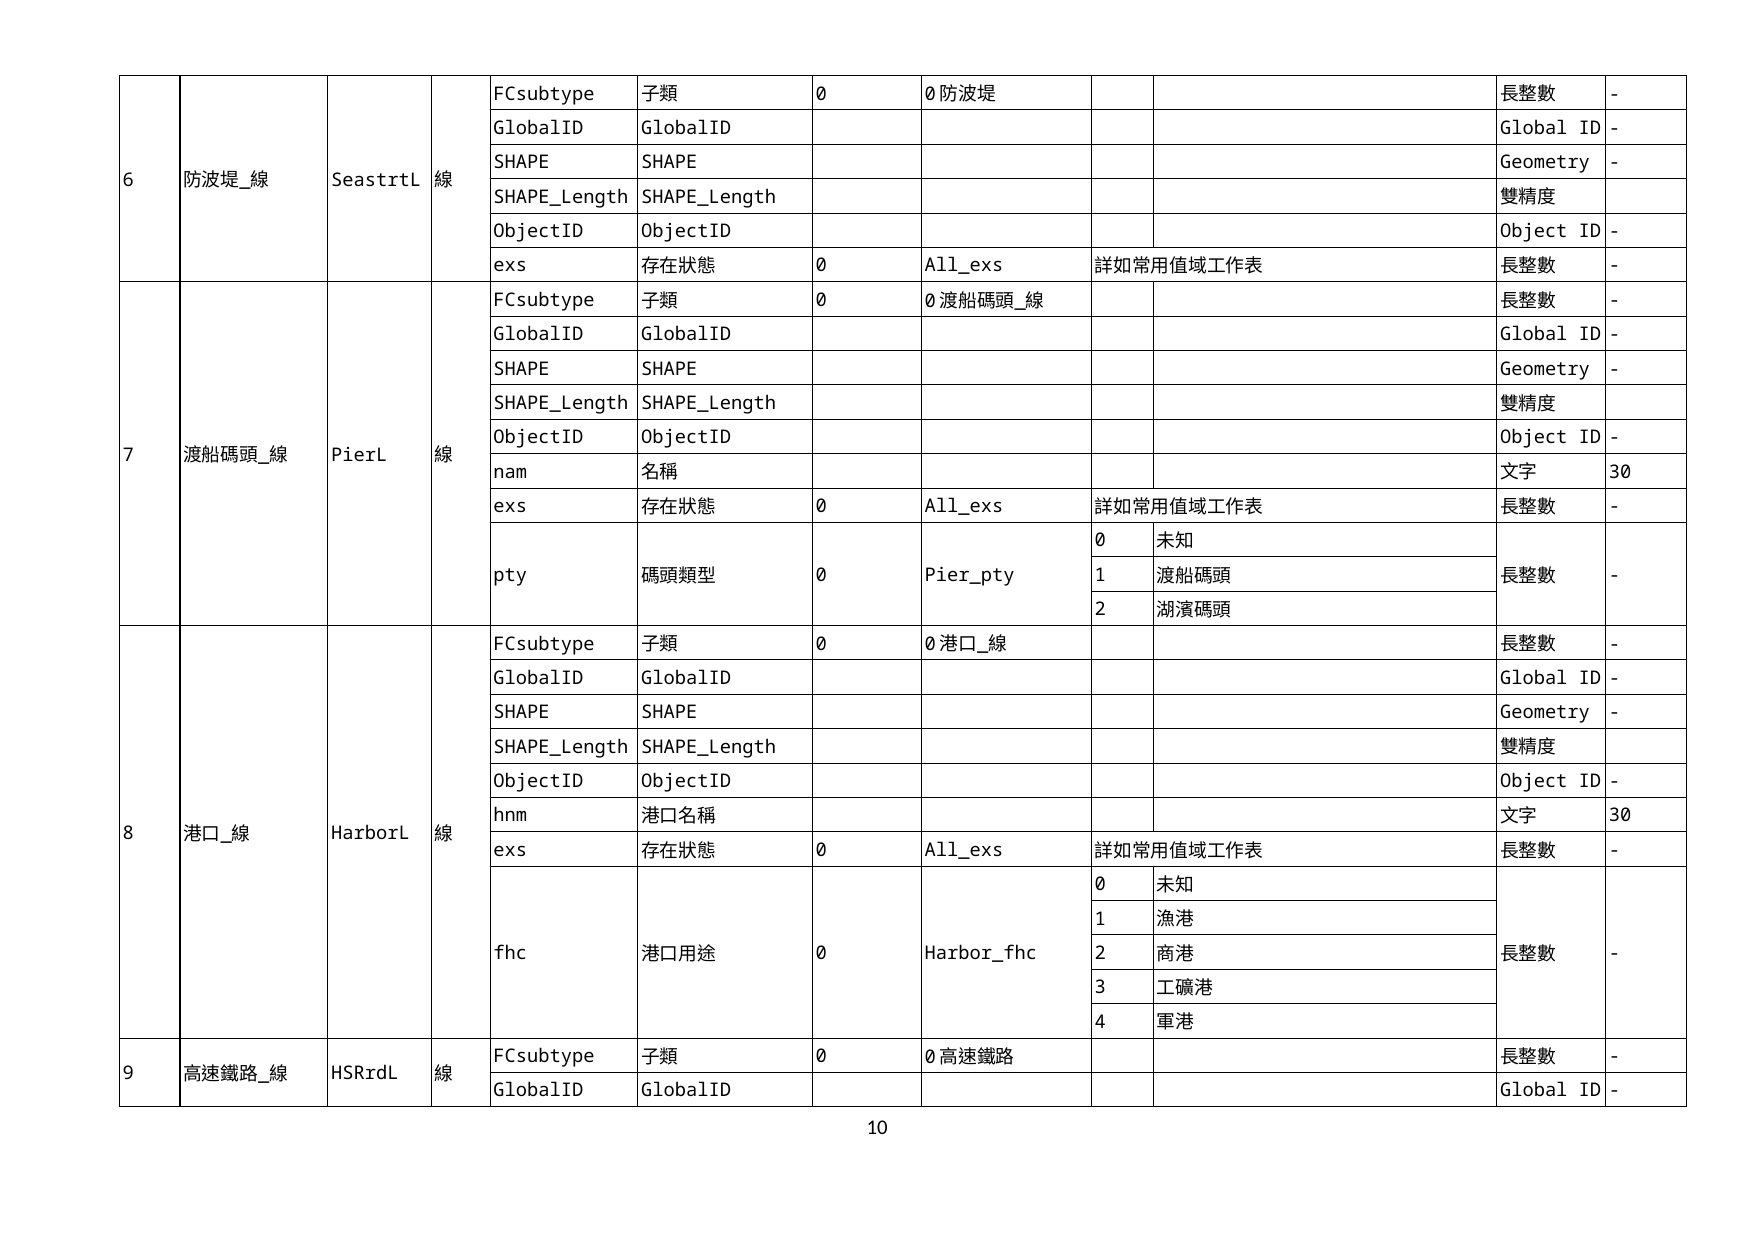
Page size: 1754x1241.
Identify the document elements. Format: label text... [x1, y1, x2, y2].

table_cell 4 [1092, 1004, 1153, 1037]
table_cell Global ID [1497, 1073, 1605, 1106]
table_cell Pier_pty [922, 523, 1091, 625]
table_cell [922, 385, 1091, 419]
table_cell 長整數 [1497, 1039, 1605, 1072]
table_cell - [1606, 489, 1686, 522]
table_cell 0 [813, 626, 921, 659]
table_cell - [1606, 145, 1686, 178]
table_cell SHAPE_Length [638, 179, 812, 212]
table_cell [922, 317, 1091, 350]
table_cell [922, 1073, 1091, 1106]
table_cell [1092, 798, 1153, 831]
table_cell [813, 729, 921, 762]
table_cell ObjectID [638, 420, 812, 453]
table_cell [1154, 454, 1496, 487]
table_cell [1154, 729, 1496, 762]
table_cell [813, 798, 921, 831]
table_cell ObjectID [491, 214, 637, 247]
table_cell 工礦港 [1154, 970, 1496, 1003]
table_cell [922, 420, 1091, 453]
table_cell FCsubtype [491, 1039, 637, 1072]
table_cell nam [491, 454, 637, 487]
table_cell [1092, 145, 1153, 178]
table_cell ObjectID [491, 764, 637, 797]
table_cell 湖濱碼頭 [1154, 592, 1496, 625]
table_cell fhc [491, 867, 637, 1037]
table_cell 文字 [1497, 454, 1605, 487]
table_cell FCsubtype [491, 626, 637, 659]
table_cell - [1606, 867, 1686, 1037]
table_cell 子類 [638, 1039, 812, 1072]
table_cell [922, 454, 1091, 487]
table_cell - [1606, 214, 1686, 247]
table_cell [1154, 282, 1496, 316]
table_cell [922, 695, 1091, 728]
table_cell 0 [1092, 523, 1153, 556]
table_cell Harbor_fhc [922, 867, 1091, 1037]
table_cell SeastrtL [328, 76, 431, 281]
table_cell FCsubtype [491, 76, 637, 109]
table_cell [1092, 1073, 1153, 1106]
table_cell [1154, 764, 1496, 797]
table_cell 0港口_線 [922, 626, 1091, 659]
table_cell HSRrdL [328, 1039, 431, 1106]
table_cell 6 [120, 76, 179, 281]
table_cell 8 [120, 626, 179, 1037]
table_cell 0 [813, 248, 921, 281]
table_cell ObjectID [491, 420, 637, 453]
table_cell Global ID [1497, 660, 1605, 694]
table_cell SHAPE [491, 145, 637, 178]
table_cell - [1606, 832, 1686, 866]
table_cell 詳如常用值域工作表 [1092, 489, 1496, 522]
table_cell 0 [813, 282, 921, 316]
table_cell 軍港 [1154, 1004, 1496, 1037]
table_cell - [1606, 420, 1686, 453]
table_cell [922, 145, 1091, 178]
table_cell 2 [1092, 935, 1153, 969]
table_cell 1 [1092, 557, 1153, 591]
table_cell [1092, 729, 1153, 762]
table_cell 子類 [638, 76, 812, 109]
table_cell - [1606, 1039, 1686, 1072]
table_cell - [1606, 317, 1686, 350]
table_cell [813, 110, 921, 144]
table_cell [1154, 214, 1496, 247]
table_cell [1092, 1039, 1153, 1072]
table_cell pty [491, 523, 637, 625]
table_cell Geometry [1497, 145, 1605, 178]
table_cell [1092, 351, 1153, 384]
table_cell [1154, 385, 1496, 419]
table_cell [1154, 76, 1496, 109]
table_cell [1092, 282, 1153, 316]
table_cell 詳如常用值域工作表 [1092, 248, 1496, 281]
table_cell [922, 179, 1091, 212]
table_cell 碼頭類型 [638, 523, 812, 625]
table_cell [1092, 76, 1153, 109]
table_cell All_exs [922, 489, 1091, 522]
table_cell 3 [1092, 970, 1153, 1003]
table_cell 子類 [638, 282, 812, 316]
table_cell 30 [1606, 454, 1686, 487]
table_cell 0 [1092, 867, 1153, 900]
table_cell SHAPE_Length [638, 729, 812, 762]
table_cell 名稱 [638, 454, 812, 487]
table_cell [813, 1073, 921, 1106]
table_cell [1154, 695, 1496, 728]
table_cell 0 [813, 1039, 921, 1072]
table_cell 高速鐵路_線 [181, 1039, 327, 1106]
table_cell 線 [432, 626, 490, 1037]
table_cell SHAPE [491, 695, 637, 728]
table_cell 0高速鐵路 [922, 1039, 1091, 1072]
table_cell 0 [813, 867, 921, 1037]
table_cell exs [491, 248, 637, 281]
table_cell [1092, 179, 1153, 212]
table_cell FCsubtype [491, 282, 637, 316]
table_cell GlobalID [491, 110, 637, 144]
table_cell [813, 454, 921, 487]
table_cell [813, 695, 921, 728]
table_cell [922, 764, 1091, 797]
table_cell 雙精度 [1497, 179, 1605, 212]
table_cell SHAPE_Length [638, 385, 812, 419]
table_cell [1154, 145, 1496, 178]
table_cell [813, 764, 921, 797]
table_cell - [1606, 351, 1686, 384]
table_cell 9 [120, 1039, 179, 1106]
table_cell SHAPE [638, 145, 812, 178]
table_cell SHAPE_Length [491, 385, 637, 419]
table_cell All_exs [922, 832, 1091, 866]
table_cell [1092, 110, 1153, 144]
table_cell SHAPE_Length [491, 729, 637, 762]
table_cell [813, 660, 921, 694]
table_cell - [1606, 764, 1686, 797]
table_cell 存在狀態 [638, 248, 812, 281]
table_cell 0 [813, 76, 921, 109]
table_cell [1154, 110, 1496, 144]
table_cell [1606, 729, 1686, 762]
table_cell GlobalID [638, 1073, 812, 1106]
table_cell Global ID [1497, 317, 1605, 350]
table_cell [1092, 626, 1153, 659]
table_cell 1 [1092, 901, 1153, 934]
table_cell [922, 729, 1091, 762]
table_cell 渡船碼頭_線 [181, 282, 327, 625]
table_cell [1092, 420, 1153, 453]
table_cell Geometry [1497, 695, 1605, 728]
table_cell [813, 179, 921, 212]
table_cell - [1606, 1073, 1686, 1106]
table_cell [1154, 626, 1496, 659]
table_cell hnm [491, 798, 637, 831]
table_cell 存在狀態 [638, 489, 812, 522]
table_cell 線 [432, 76, 490, 281]
table_cell [1154, 420, 1496, 453]
table_cell [813, 317, 921, 350]
table_cell GlobalID [491, 317, 637, 350]
table_cell [922, 110, 1091, 144]
table_cell [1606, 385, 1686, 419]
table_cell 港口_線 [181, 626, 327, 1037]
table_cell [1092, 385, 1153, 419]
table_cell 文字 [1497, 798, 1605, 831]
table_cell 0渡船碼頭_線 [922, 282, 1091, 316]
table_cell 長整數 [1497, 282, 1605, 316]
table_cell GlobalID [638, 110, 812, 144]
table_cell Object ID [1497, 764, 1605, 797]
table_cell [1154, 1073, 1496, 1106]
table_cell GlobalID [491, 660, 637, 694]
table_cell 存在狀態 [638, 832, 812, 866]
table_cell ObjectID [638, 214, 812, 247]
table_cell 港口名稱 [638, 798, 812, 831]
table_cell [1606, 179, 1686, 212]
table_cell - [1606, 695, 1686, 728]
table_cell 長整數 [1497, 523, 1605, 625]
table_cell [922, 798, 1091, 831]
table_cell 未知 [1154, 867, 1496, 900]
table_cell - [1606, 248, 1686, 281]
table_cell SHAPE_Length [491, 179, 637, 212]
table_cell - [1606, 626, 1686, 659]
table_cell [1154, 317, 1496, 350]
table_cell GlobalID [638, 317, 812, 350]
table_cell SHAPE [638, 695, 812, 728]
table_cell 子類 [638, 626, 812, 659]
table_cell SHAPE [638, 351, 812, 384]
table_cell [1092, 214, 1153, 247]
table_cell 長整數 [1497, 626, 1605, 659]
table_cell 7 [120, 282, 179, 625]
table_cell PierL [328, 282, 431, 625]
table_cell 30 [1606, 798, 1686, 831]
table_cell [922, 351, 1091, 384]
table_cell 雙精度 [1497, 729, 1605, 762]
table_cell [1154, 798, 1496, 831]
table_cell [922, 214, 1091, 247]
table_cell 0 [813, 832, 921, 866]
table_cell HarborL [328, 626, 431, 1037]
table_cell 0 [813, 523, 921, 625]
table_cell [813, 145, 921, 178]
table_cell 港口用途 [638, 867, 812, 1037]
table_cell Object ID [1497, 214, 1605, 247]
table_cell [1154, 660, 1496, 694]
table_cell [1092, 764, 1153, 797]
table_cell All_exs [922, 248, 1091, 281]
table_cell 長整數 [1497, 76, 1605, 109]
table_cell [813, 214, 921, 247]
table_cell [922, 660, 1091, 694]
table_cell [813, 420, 921, 453]
table_cell 雙精度 [1497, 385, 1605, 419]
table_cell GlobalID [638, 660, 812, 694]
table_cell 渡船碼頭 [1154, 557, 1496, 591]
table_cell [1154, 179, 1496, 212]
table_cell [813, 351, 921, 384]
table_cell - [1606, 660, 1686, 694]
table_cell 長整數 [1497, 489, 1605, 522]
table_cell - [1606, 523, 1686, 625]
table_cell 2 [1092, 592, 1153, 625]
table_cell [1092, 317, 1153, 350]
table_cell - [1606, 76, 1686, 109]
table_cell [1154, 1039, 1496, 1072]
table_cell 未知 [1154, 523, 1496, 556]
table_cell - [1606, 110, 1686, 144]
table_cell 商港 [1154, 935, 1496, 969]
table_cell exs [491, 489, 637, 522]
table_cell Global ID [1497, 110, 1605, 144]
table_cell [1092, 454, 1153, 487]
table_cell 0防波堤 [922, 76, 1091, 109]
table_cell 長整數 [1497, 867, 1605, 1037]
table_cell exs [491, 832, 637, 866]
table_cell [1154, 351, 1496, 384]
table_cell Object ID [1497, 420, 1605, 453]
table_cell 長整數 [1497, 832, 1605, 866]
table_cell - [1606, 282, 1686, 316]
table_cell 長整數 [1497, 248, 1605, 281]
table_cell GlobalID [491, 1073, 637, 1106]
table_cell SHAPE [491, 351, 637, 384]
table_cell [1092, 660, 1153, 694]
table_cell 防波堤_線 [181, 76, 327, 281]
table_cell [813, 385, 921, 419]
table_cell ObjectID [638, 764, 812, 797]
table_cell 0 [813, 489, 921, 522]
table_cell [1092, 695, 1153, 728]
table_cell Geometry [1497, 351, 1605, 384]
table_cell 漁港 [1154, 901, 1496, 934]
table_cell 線 [432, 1039, 490, 1106]
table_cell 詳如常用值域工作表 [1092, 832, 1496, 866]
table_cell 線 [432, 282, 490, 625]
